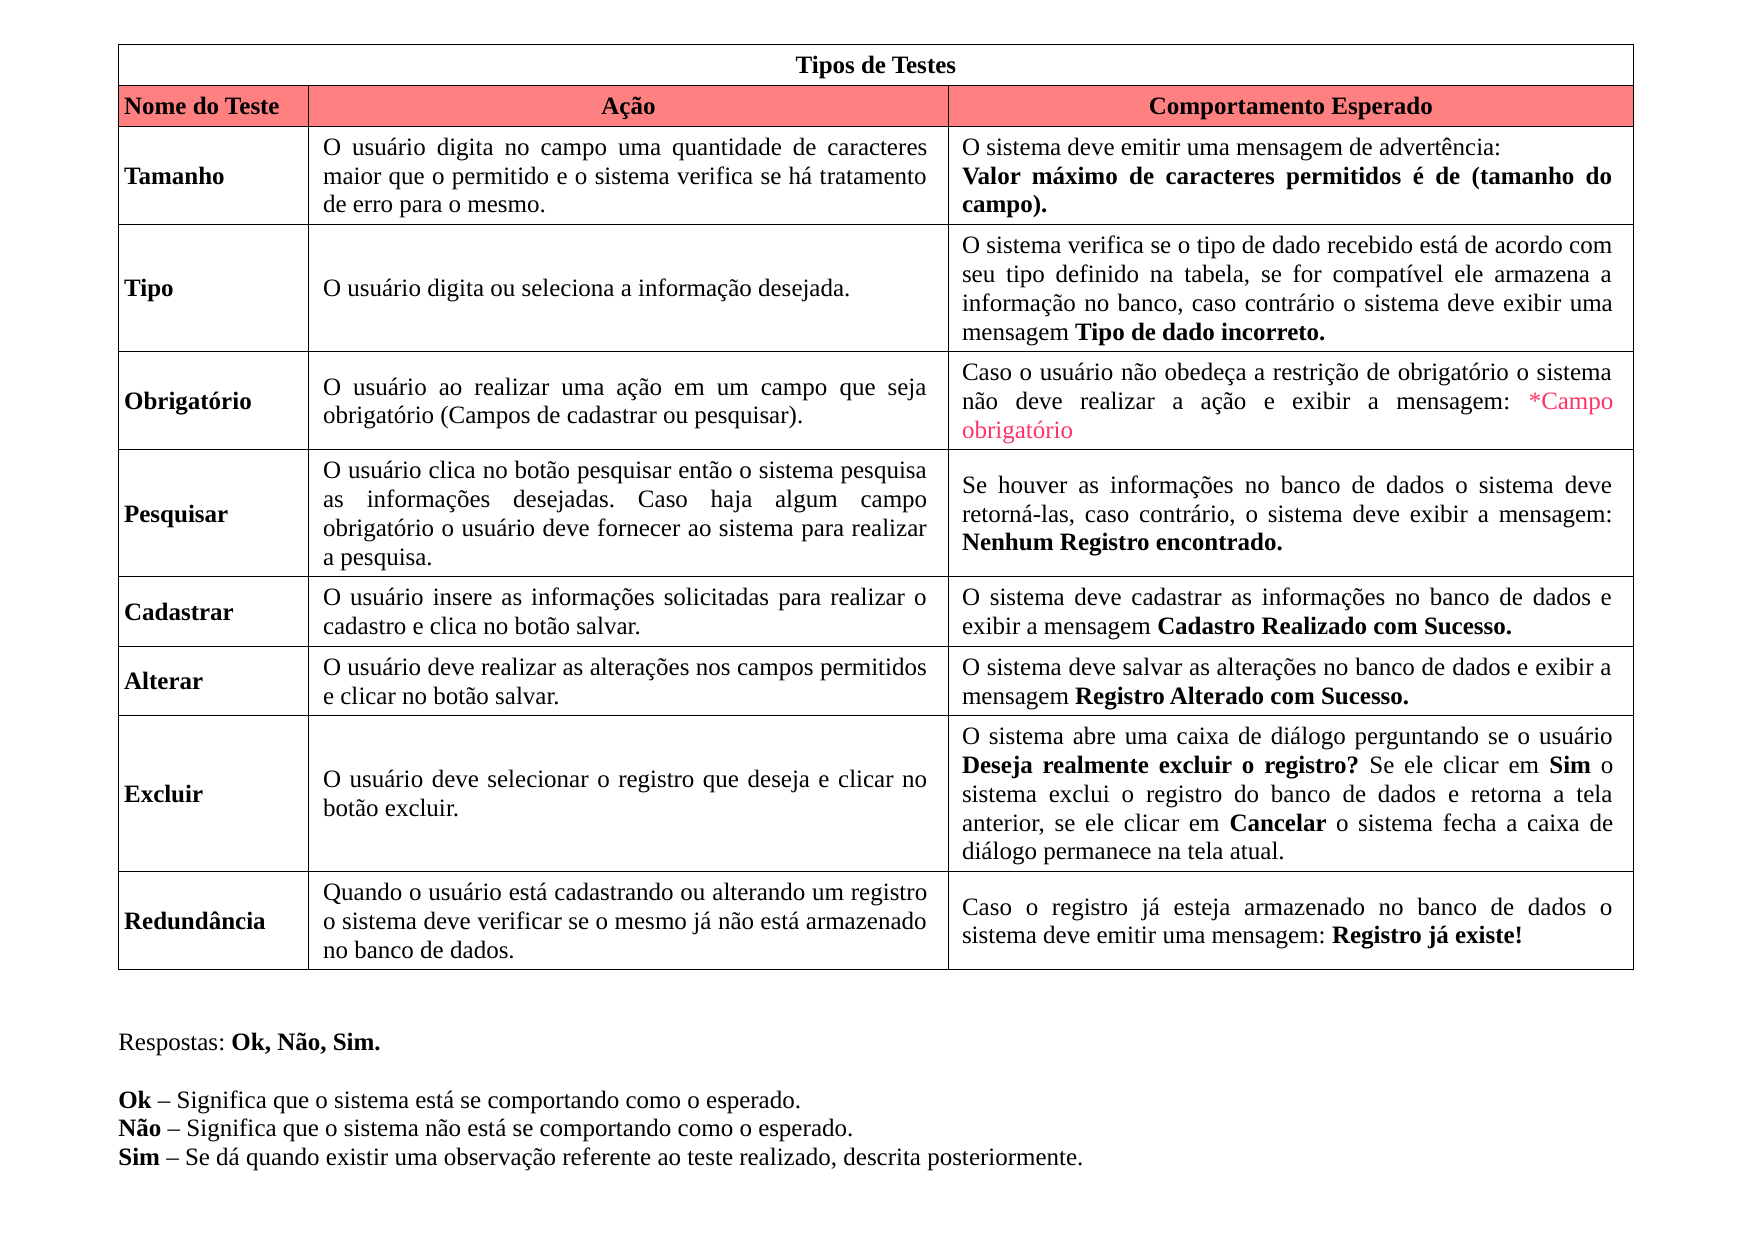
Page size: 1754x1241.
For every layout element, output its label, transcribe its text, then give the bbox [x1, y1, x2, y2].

table_cell Redundância [119, 872, 308, 969]
table_cell Tamanho [119, 127, 308, 224]
table_header Tipos de Testes [119, 45, 1633, 85]
table_cell Quando o usuário está cadastrando ou alterando um registro o sistema deve verificar se o mesmo já não está armazenado no banco de dados. [309, 872, 948, 969]
table_cell Comportamento Esperado [949, 86, 1633, 126]
table_cell Ação [309, 86, 948, 126]
table_cell Cadastrar [119, 577, 308, 646]
table_cell Caso o registro já esteja armazenado no banco de dados o sistema deve emitir uma mensagem: Registro já existe! [949, 872, 1633, 969]
table_cell O sistema deve cadastrar as informações no banco de dados e exibir a mensagem Cadastro Realizado com Sucesso. [949, 577, 1633, 646]
table_cell Alterar [119, 647, 308, 715]
table_cell O sistema verifica se o tipo de dado recebido está de acordo com seu tipo definido na tabela, se for compatível ele armazena a informação no banco, caso contrário o sistema deve exibir uma mensagem Tipo de dado incorreto. [949, 225, 1633, 351]
table_cell O sistema deve salvar as alterações no banco de dados e exibir a mensagem Registro Alterado com Sucesso. [949, 647, 1633, 715]
table_cell O usuário deve realizar as alterações nos campos permitidos e clicar no botão salvar. [309, 647, 948, 715]
table_cell O usuário deve selecionar o registro que deseja e clicar no botão excluir. [309, 716, 948, 871]
table_cell Caso o usuário não obedeça a restrição de obrigatório o sistema não deve realizar a ação e exibir a mensagem: *Campo obrigatório [949, 352, 1633, 449]
table_cell O usuário clica no botão pesquisar então o sistema pesquisa as informações desejadas. Caso haja algum campo obrigatório o usuário deve fornecer ao sistema para realizar a pesquisa. [309, 450, 948, 576]
text Não – Significa que o sistema não está se comportando como o esperado. [118, 1113, 1636, 1142]
table_cell O usuário ao realizar uma ação em um campo que seja obrigatório (Campos de cadastrar ou pesquisar). [309, 352, 948, 449]
table_cell Excluir [119, 716, 308, 871]
table_cell Tipo [119, 225, 308, 351]
table_cell Se houver as informações no banco de dados o sistema deve retorná-las, caso contrário, o sistema deve exibir a mensagem: Nenhum Registro encontrado. [949, 450, 1633, 576]
text Ok – Significa que o sistema está se comportando como o esperado. [118, 1085, 1636, 1113]
table_cell O usuário digita no campo uma quantidade de caracteres maior que o permitido e o sistema verifica se há tratamento de erro para o mesmo. [309, 127, 948, 224]
table_cell O usuário insere as informações solicitadas para realizar o cadastro e clica no botão salvar. [309, 577, 948, 646]
text Respostas: Ok, Não, Sim. [118, 1027, 1636, 1056]
table_cell O sistema deve emitir uma mensagem de advertência: Valor máximo de caracteres permitidos é de (tamanho do campo). [949, 127, 1633, 224]
table_cell Obrigatório [119, 352, 308, 449]
table_cell O sistema abre uma caixa de diálogo perguntando se o usuário Deseja realmente excluir o registro? Se ele clicar em Sim o sistema exclui o registro do banco de dados e retorna a tela anterior, se ele clicar em Cancelar o sistema fecha a caixa de diálogo permanece na tela atual. [949, 716, 1633, 871]
table_cell Pesquisar [119, 450, 308, 576]
table_cell O usuário digita ou seleciona a informação desejada. [309, 225, 948, 351]
text Sim – Se dá quando existir uma observação referente ao teste realizado, descrita posteriormente. [118, 1142, 1636, 1171]
table_cell Nome do Teste [119, 86, 308, 126]
